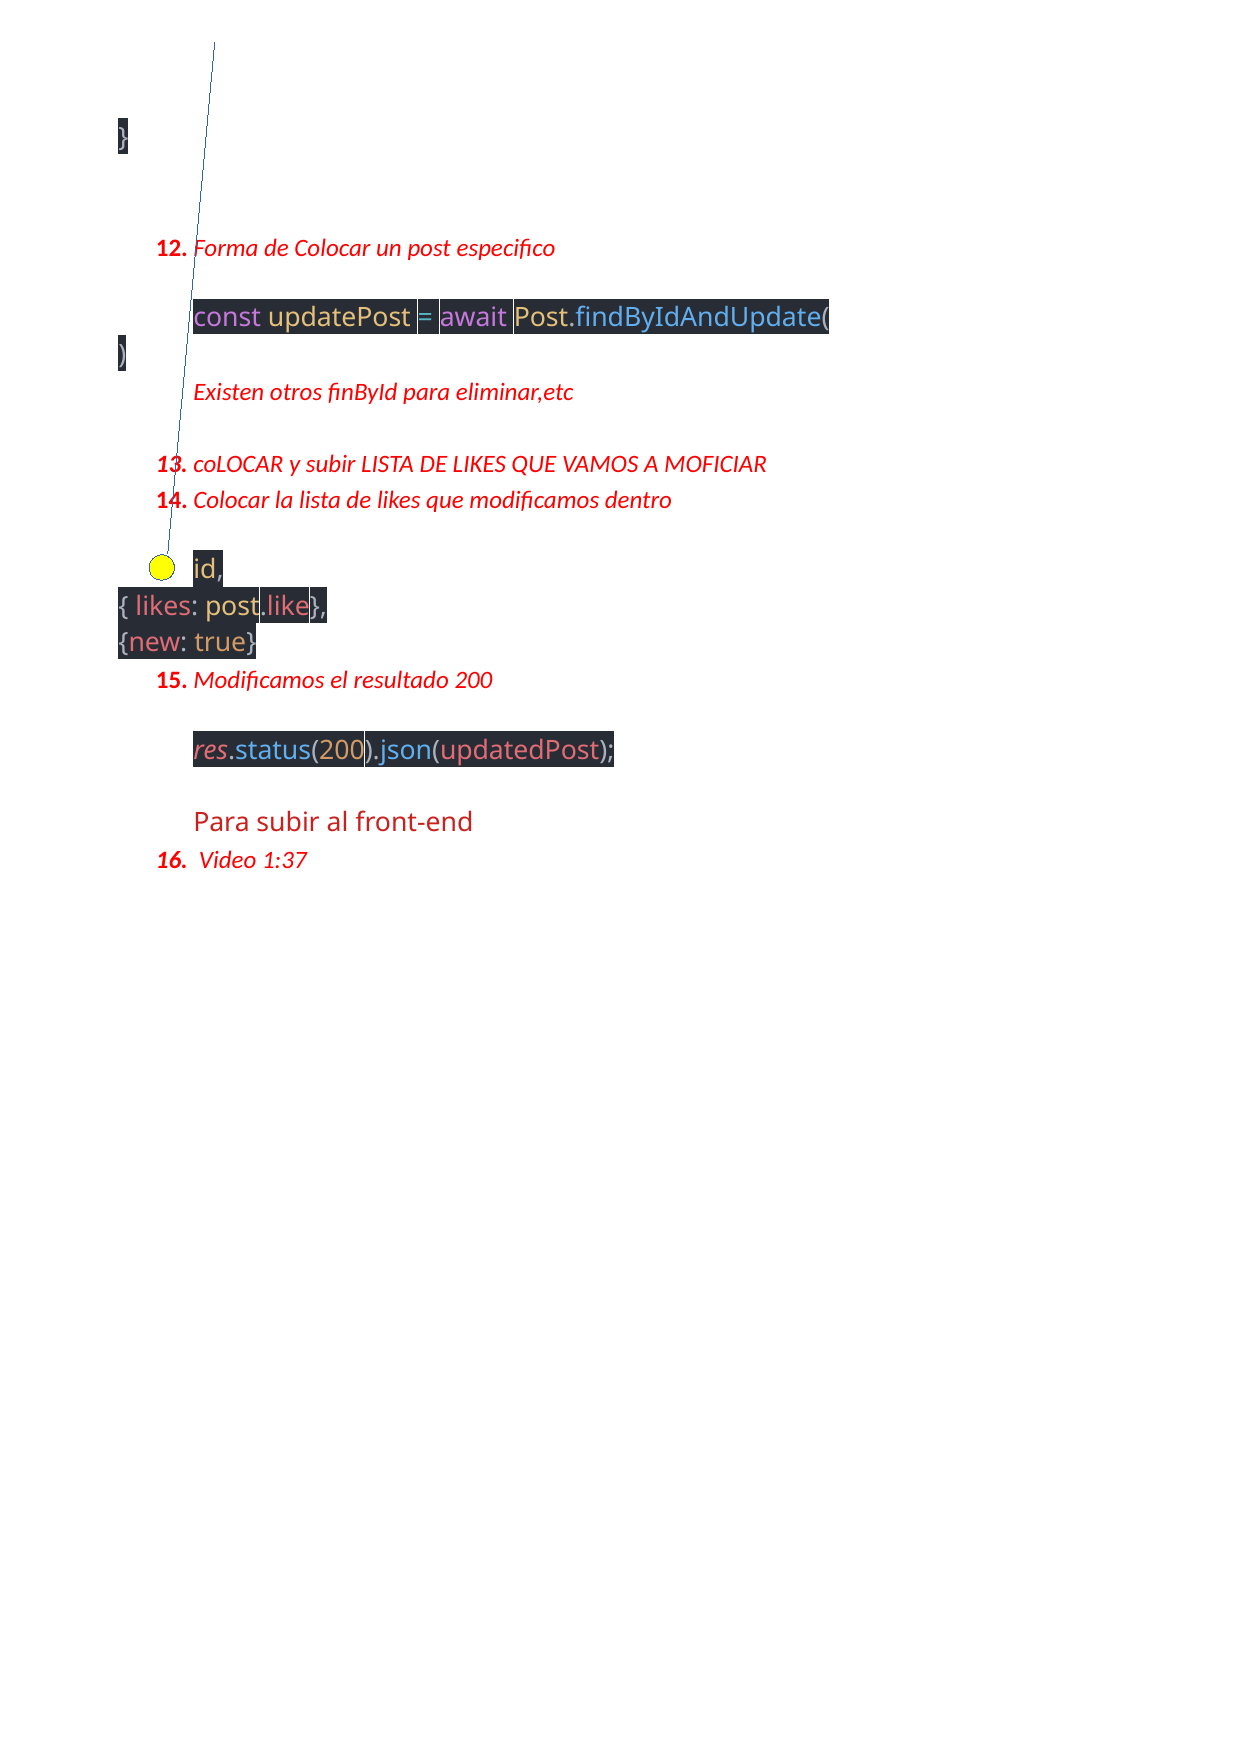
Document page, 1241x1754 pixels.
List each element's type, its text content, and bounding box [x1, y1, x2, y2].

list Colocar la lista de likes que modificamos dentro id, [156, 478, 1122, 587]
text {new: true} [118, 623, 1122, 659]
list Forma de Colocar un post especifico const updatePost = await Post.findByIdAndUpdate( [156, 227, 1122, 334]
list coLOCAR y subir LISTA DE LIKES QUE VAMOS A MOFICIAR [156, 443, 1122, 478]
list Video 1:37 [156, 839, 1122, 875]
list Modificamos el resultado 200 res.status(200).json(updatedPost); Para subir al front-end [156, 659, 1122, 839]
list Existen otros finById para eliminar,etc [156, 371, 1122, 443]
text { likes: post.like}, [118, 587, 1122, 623]
text } [118, 118, 1122, 190]
text ) [118, 334, 1122, 371]
